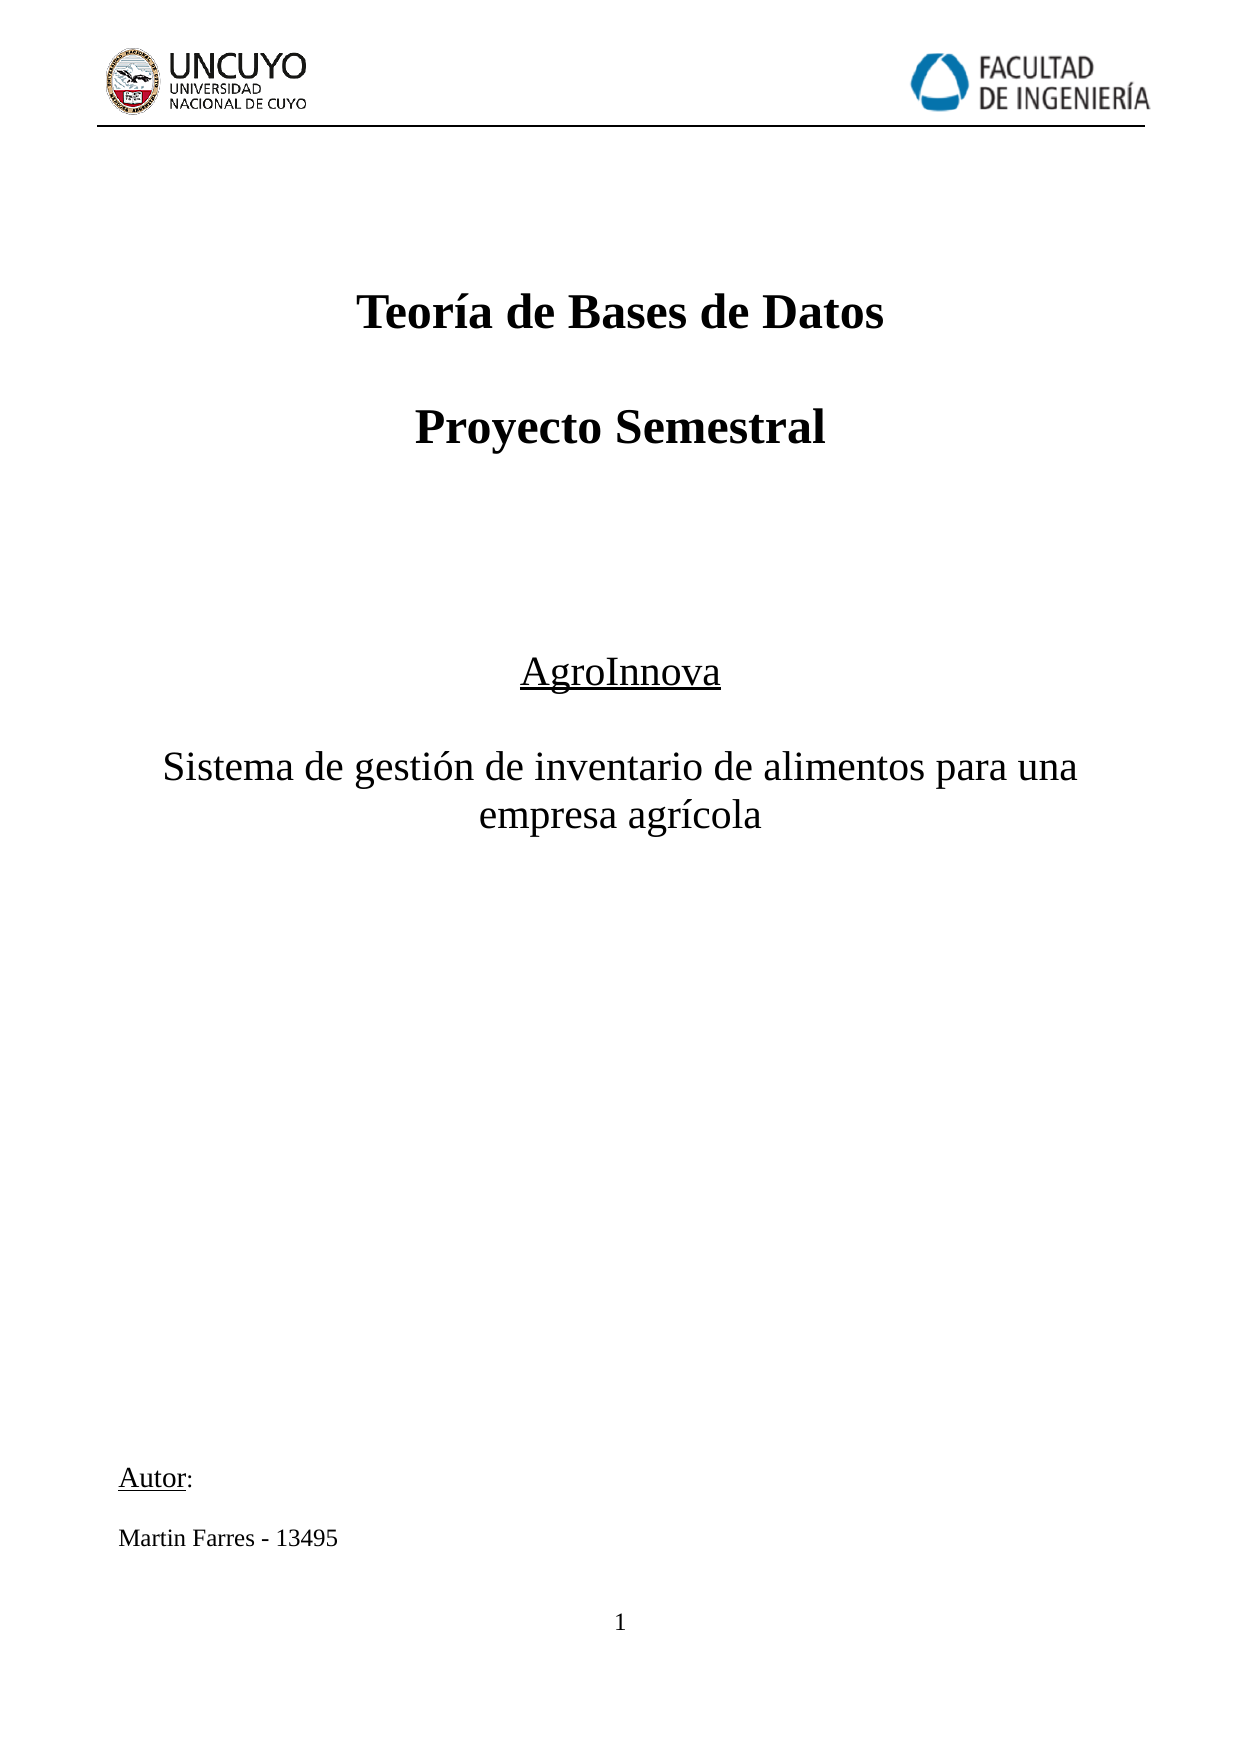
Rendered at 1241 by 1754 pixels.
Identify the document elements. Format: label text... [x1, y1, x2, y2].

text Sistema de gestión de inventario de alimentos para una empresa agrícola [118, 742, 1122, 838]
text Martin Farres - 13495 [118, 1523, 1122, 1552]
text Autor: [118, 1461, 1122, 1494]
picture [909, 43, 1157, 120]
text Teoría de Bases de Datos [118, 282, 1122, 339]
text Proyecto Semestral [118, 397, 1122, 454]
text AgroInnova [118, 646, 1122, 694]
picture [101, 43, 317, 118]
